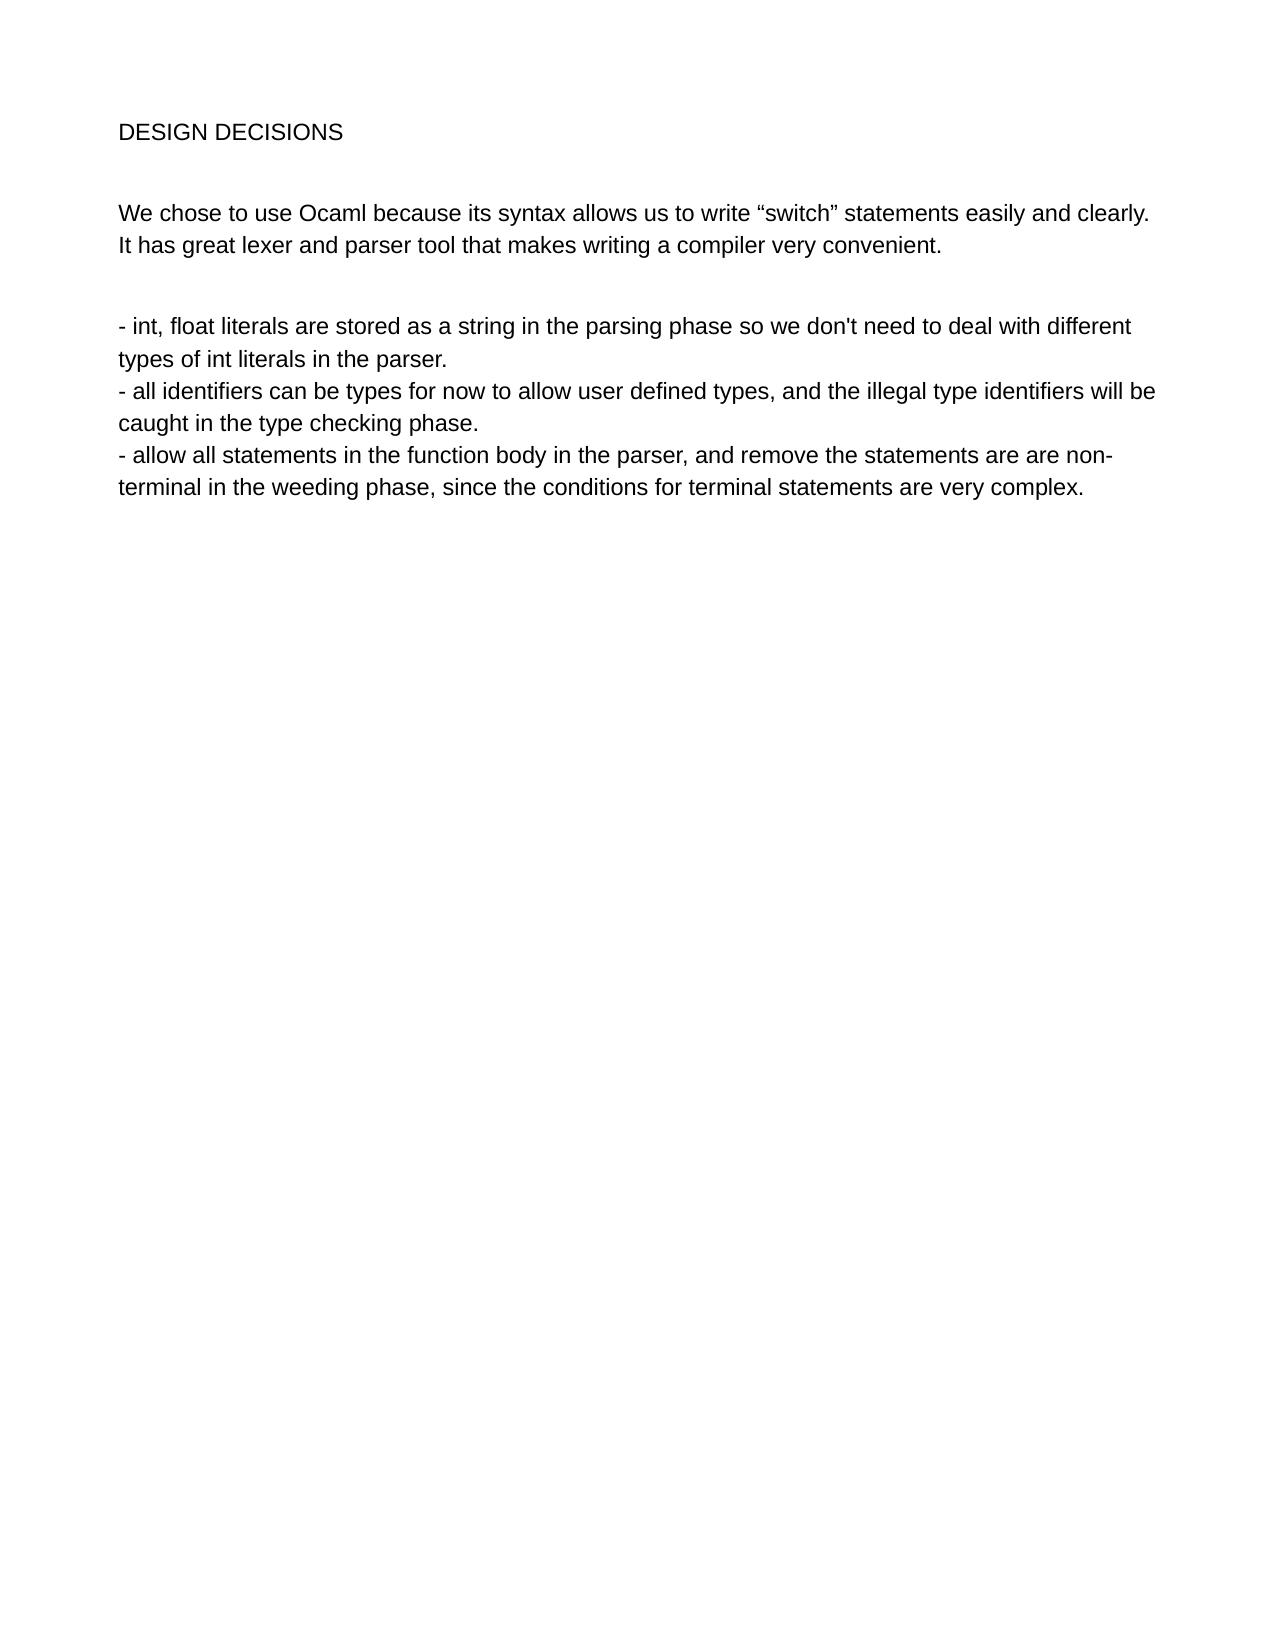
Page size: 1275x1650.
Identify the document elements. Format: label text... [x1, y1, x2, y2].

text - allow all statements in the function body in the parser, and remove the statements are are non-terminal in the weeding phase, since the conditions for terminal statements are very complex. [118, 442, 1157, 501]
text We chose to use Ocaml because its syntax allows us to write “switch” statements easily and clearly. [118, 199, 1157, 226]
text - int, float literals are stored as a string in the parsing phase so we don't need to deal with different types of int literals in the parser. [118, 313, 1157, 372]
text DESIGN DECISIONS [118, 118, 1157, 145]
text - all identifiers can be types for now to allow user defined types, and the illegal type identifiers will be caught in the type checking phase. [118, 377, 1157, 436]
text It has great lexer and parser tool that makes writing a compiler very convenient. [118, 232, 1157, 258]
